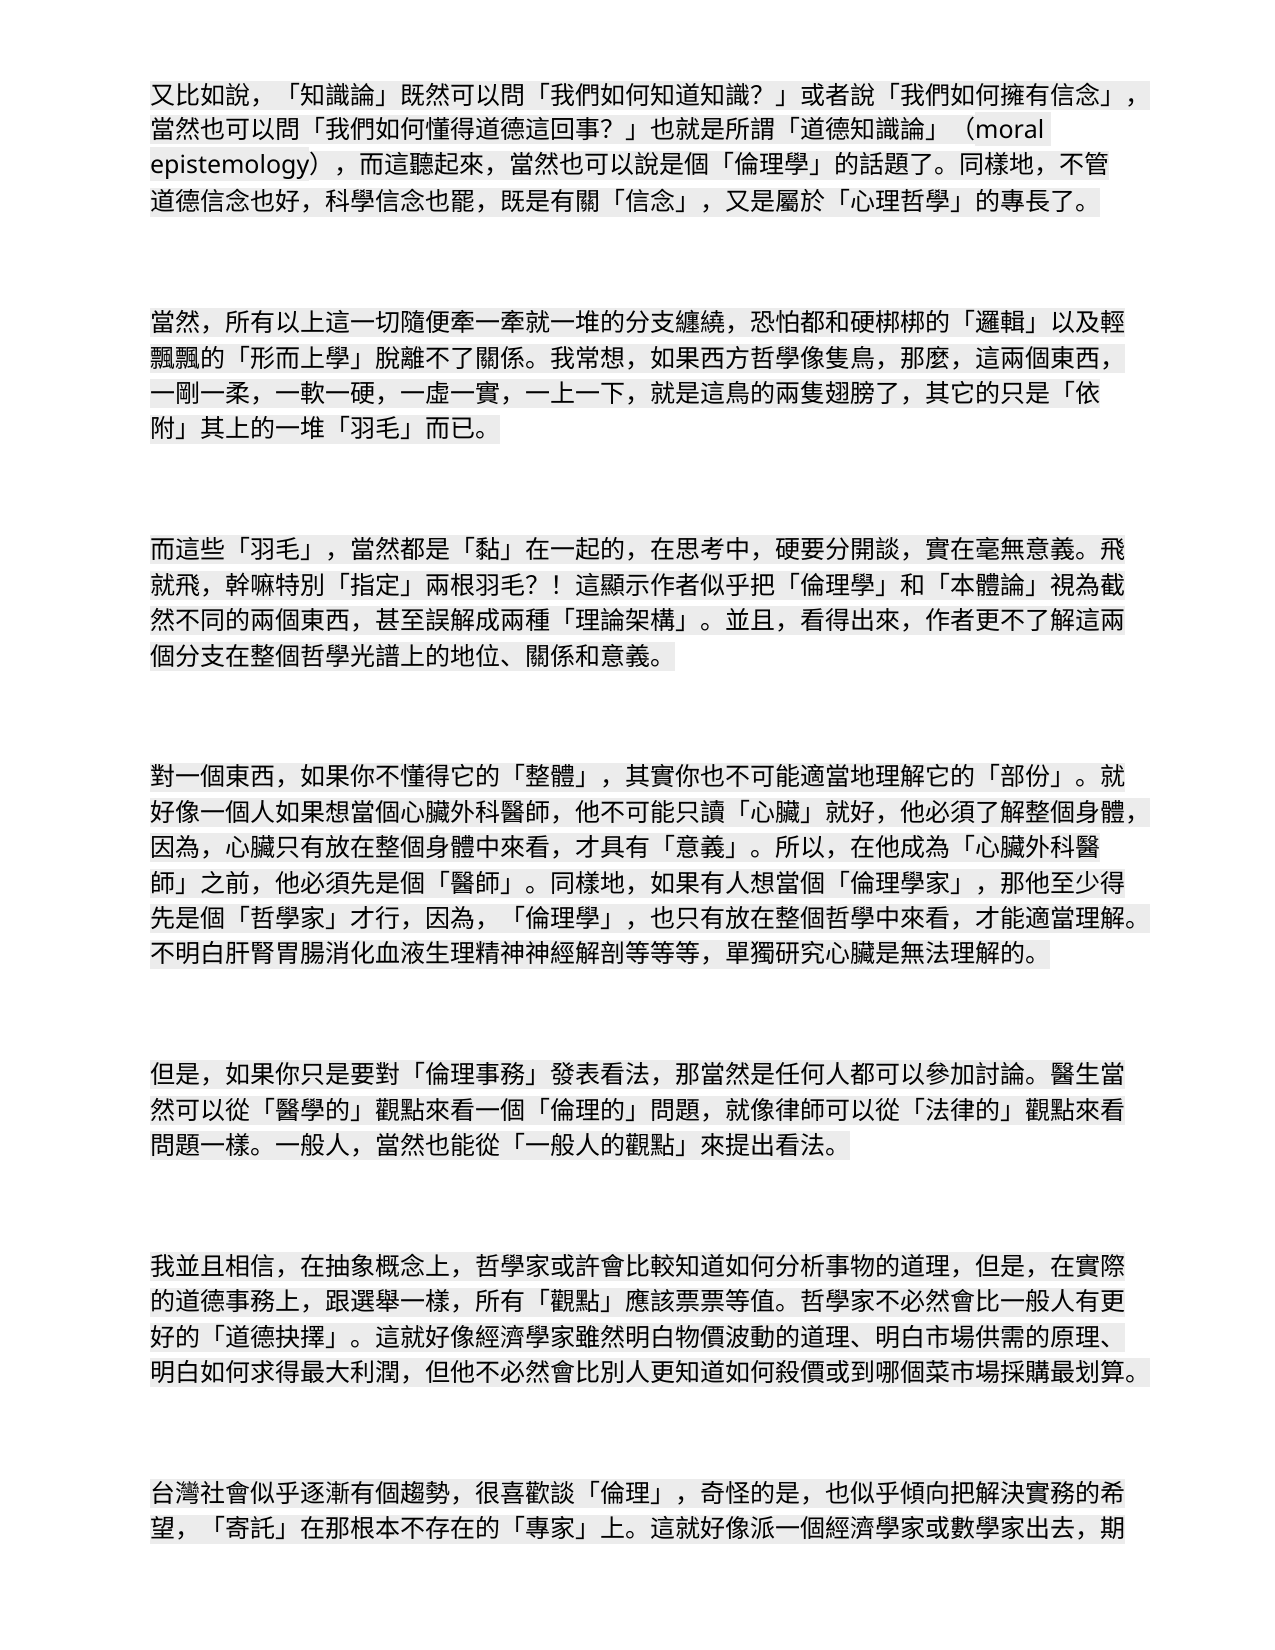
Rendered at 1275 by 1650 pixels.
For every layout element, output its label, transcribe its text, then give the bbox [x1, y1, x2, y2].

text 台灣社會似乎逐漸有個趨勢，很喜歡談「倫理」，奇怪的是，也似乎傾向把解決實務的希望，「寄託」在那根本不存在的「專家」上。這就好像派一個經濟學家或數學家出去，期 [150, 1473, 1125, 1544]
text 我並且相信，在抽象概念上，哲學家或許會比較知道如何分析事物的道理，但是，在實際的道德事務上，跟選舉一樣，所有「觀點」應該票票等值。哲學家不必然會比一般人有更好的「道德抉擇」。這就好像經濟學家雖然明白物價波動的道理、明白市場供需的原理、明白如何求得最大利潤，但他不必然會比別人更知道如何殺價或到哪個菜市場採購最划算。 [150, 1246, 1125, 1387]
text 對一個東西，如果你不懂得它的「整體」，其實你也不可能適當地理解它的「部份」。就好像一個人如果想當個心臟外科醫師，他不可能只讀「心臟」就好，他必須了解整個身體，因為，心臟只有放在整個身體中來看，才具有「意義」。所以，在他成為「心臟外科醫師」之前，他必須先是個「醫師」。同樣地，如果有人想當個「倫理學家」，那他至少得先是個「哲學家」才行，因為，「倫理學」，也只有放在整個哲學中來看，才能適當理解。不明白肝腎胃腸消化血液生理精神神經解剖等等等，單獨研究心臟是無法理解的。 [150, 756, 1125, 969]
text 但是，如果你只是要對「倫理事務」發表看法，那當然是任何人都可以參加討論。醫生當然可以從「醫學的」觀點來看一個「倫理的」問題，就像律師可以從「法律的」觀點來看問題一樣。一般人，當然也能從「一般人的觀點」來提出看法。 [150, 1054, 1125, 1160]
text 又比如說，「知識論」既然可以問「我們如何知道知識？」或者說「我們如何擁有信念」，當然也可以問「我們如何懂得道德這回事？」也就是所謂「道德知識論」（moral epistemology），而這聽起來，當然也可以說是個「倫理學」的話題了。同樣地，不管道德信念也好，科學信念也罷，既是有關「信念」，又是屬於「心理哲學」的專長了。 [150, 75, 1125, 217]
text 而這些「羽毛」，當然都是「黏」在一起的，在思考中，硬要分開談，實在毫無意義。飛就飛，幹嘛特別「指定」兩根羽毛？！這顯示作者似乎把「倫理學」和「本體論」視為截然不同的兩個東西，甚至誤解成兩種「理論架構」。並且，看得出來，作者更不了解這兩個分支在整個哲學光譜上的地位、關係和意義。 [150, 529, 1125, 671]
text 當然，所有以上這一切隨便牽一牽就一堆的分支纏繞，恐怕都和硬梆梆的「邏輯」以及輕飄飄的「形而上學」脫離不了關係。我常想，如果西方哲學像隻鳥，那麼，這兩個東西，一剛一柔，一軟一硬，一虛一實，一上一下，就是這鳥的兩隻翅膀了，其它的只是「依附」其上的一堆「羽毛」而已。 [150, 302, 1125, 444]
